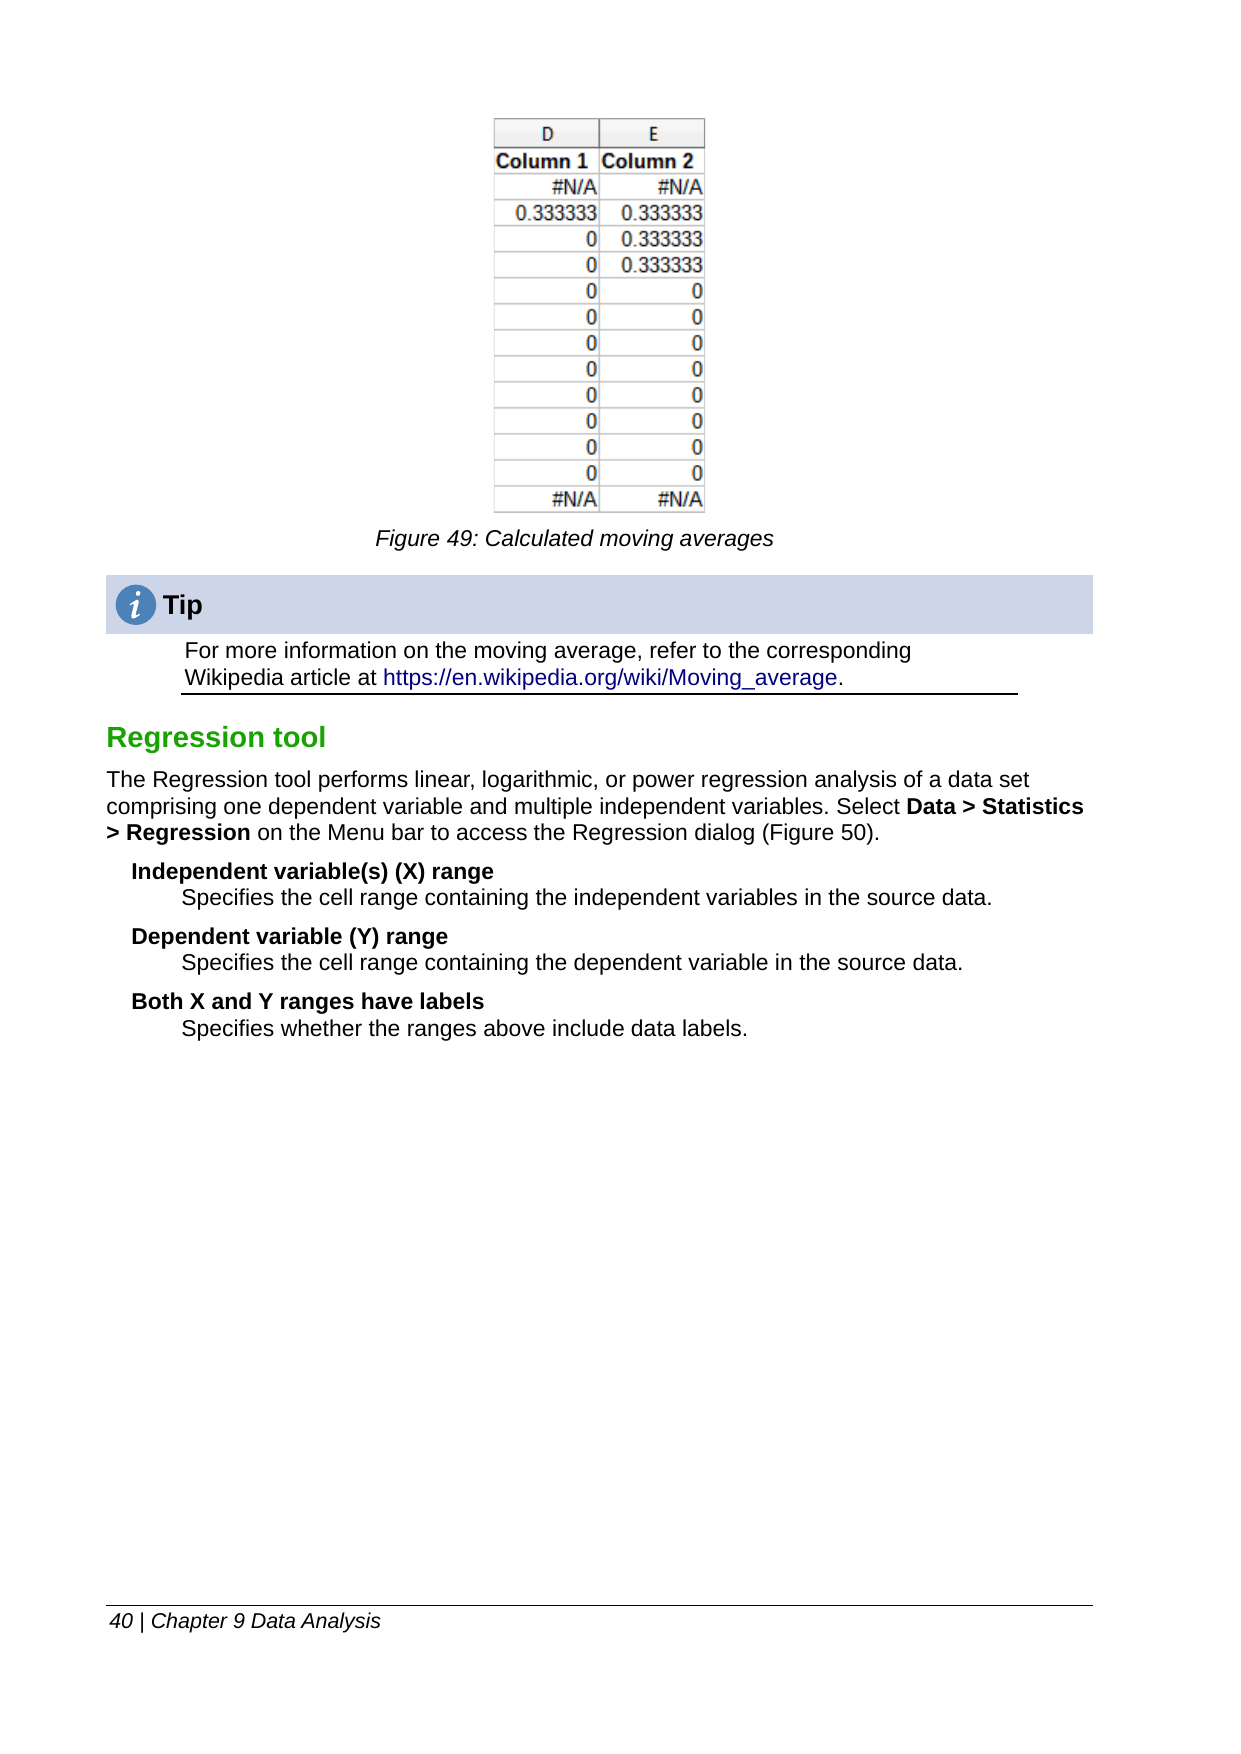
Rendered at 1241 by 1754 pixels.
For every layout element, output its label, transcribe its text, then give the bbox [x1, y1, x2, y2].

text Both X and Y ranges have labels [131, 988, 1093, 1014]
subtitle Tip [106, 575, 1093, 634]
text Dependent variable (Y) range [131, 923, 1093, 949]
text Specifies the cell range containing the dependent variable in the source data. [181, 949, 1093, 976]
text For more information on the moving average, refer to the corresponding Wikipedia article at https://en.wikipedia.org/wiki/Moving_average. [181, 634, 1018, 693]
text Figure 49: Calculated moving averages [375, 525, 824, 551]
text Specifies whether the ranges above include data labels. [181, 1014, 1093, 1041]
text Independent variable(s) (X) range [131, 858, 1093, 884]
picture [493, 118, 706, 513]
subtitle Regression tool [106, 720, 1093, 754]
text Specifies the cell range containing the independent variables in the source data. [181, 884, 1093, 911]
text The Regression tool performs linear, logarithmic, or power regression analysis of a data set comprising one dependent variable and multiple independent variables. Select Data > Statistics > Regression on the Menu bar to access the Regression dialog (Figure 50). [106, 766, 1093, 845]
